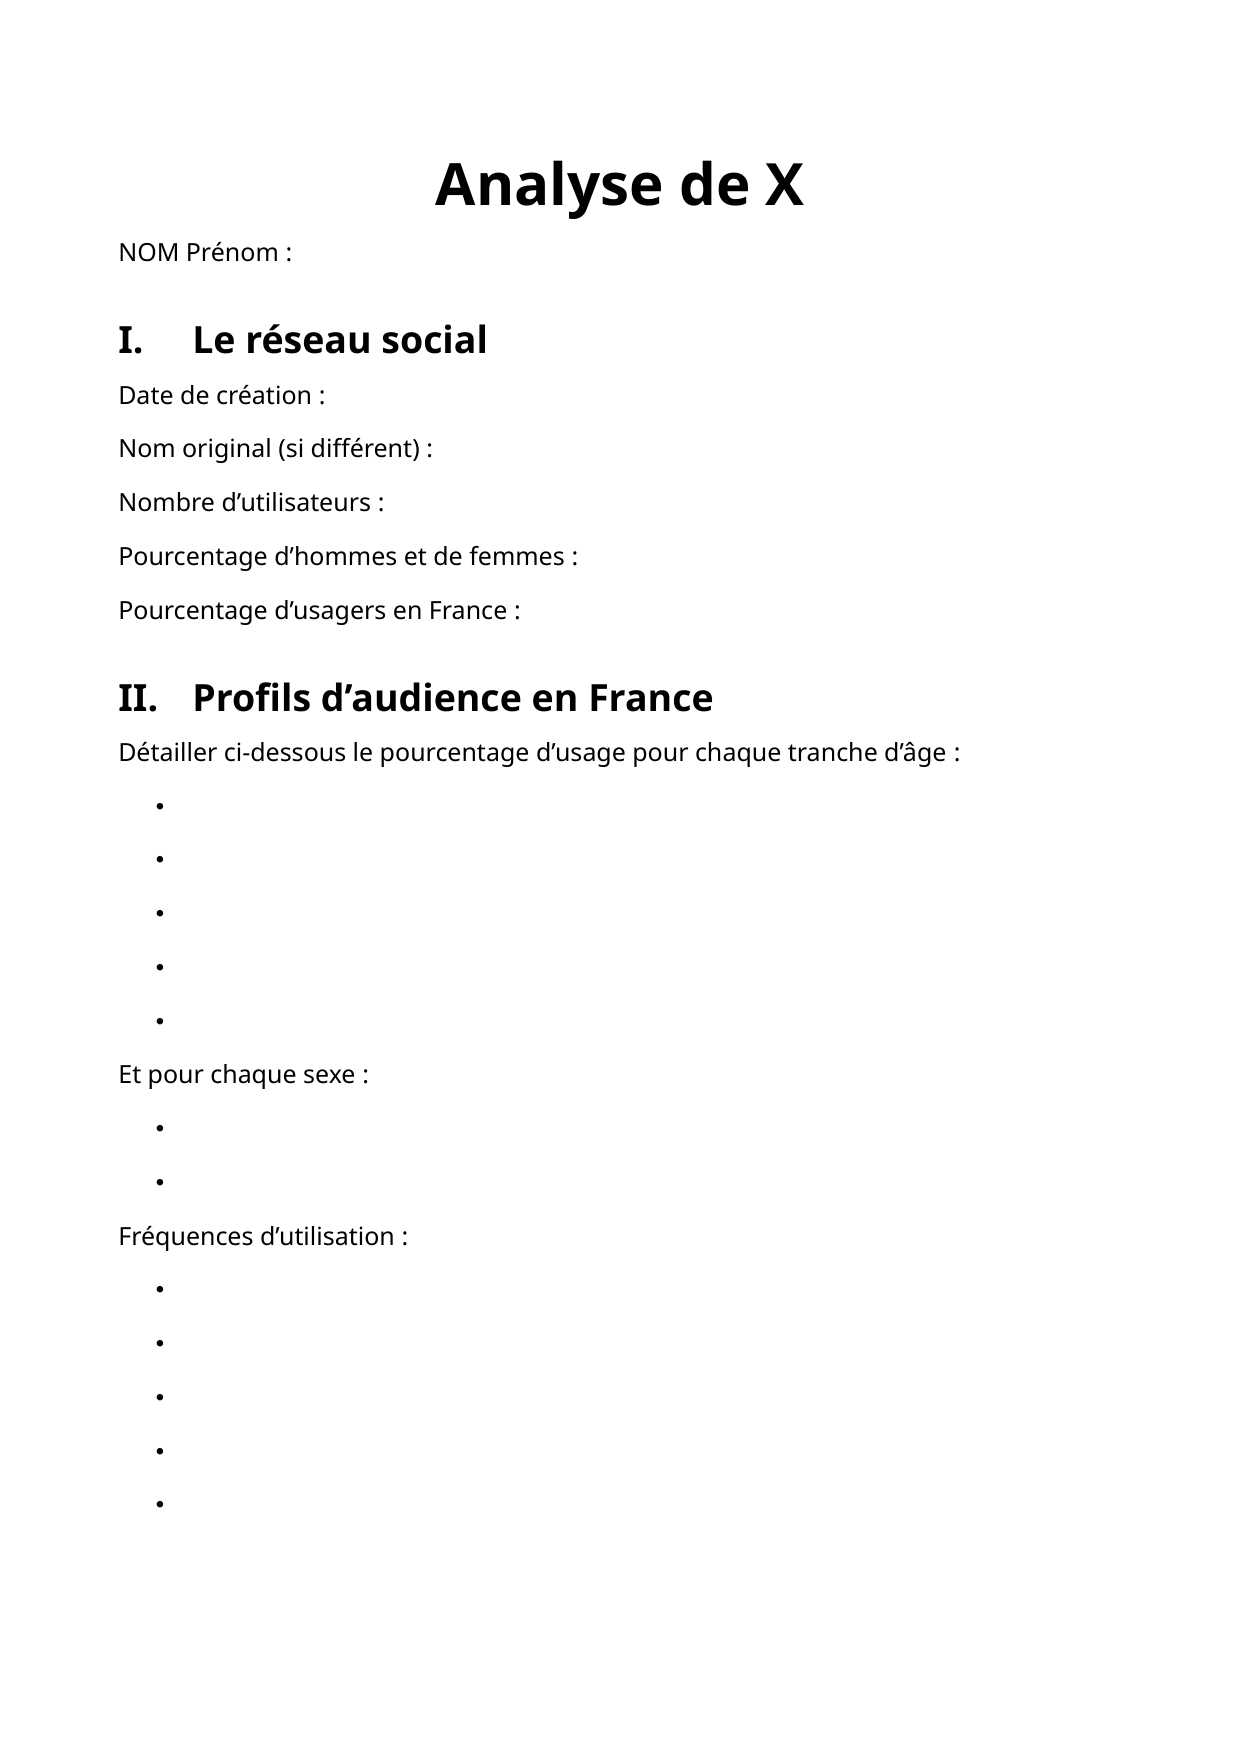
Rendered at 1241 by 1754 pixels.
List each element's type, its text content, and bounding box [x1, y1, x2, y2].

text Nombre d’utilisateurs : [118, 485, 1122, 519]
text Date de création : [118, 377, 1122, 411]
text Fréquences d’utilisation : [118, 1218, 1122, 1252]
subtitle Profils d’audience en France [118, 671, 1122, 722]
text Pourcentage d’usagers en France : [118, 592, 1122, 626]
text NOM Prénom : [118, 235, 1122, 269]
text Et pour chaque sexe : [118, 1057, 1122, 1091]
text Nom original (si différent) : [118, 431, 1122, 465]
text Pourcentage d’hommes et de femmes : [118, 539, 1122, 573]
title Analyse de X [118, 143, 1122, 223]
subtitle Le réseau social [118, 314, 1122, 365]
text Détailler ci-dessous le pourcentage d’usage pour chaque tranche d’âge : [118, 735, 1122, 769]
